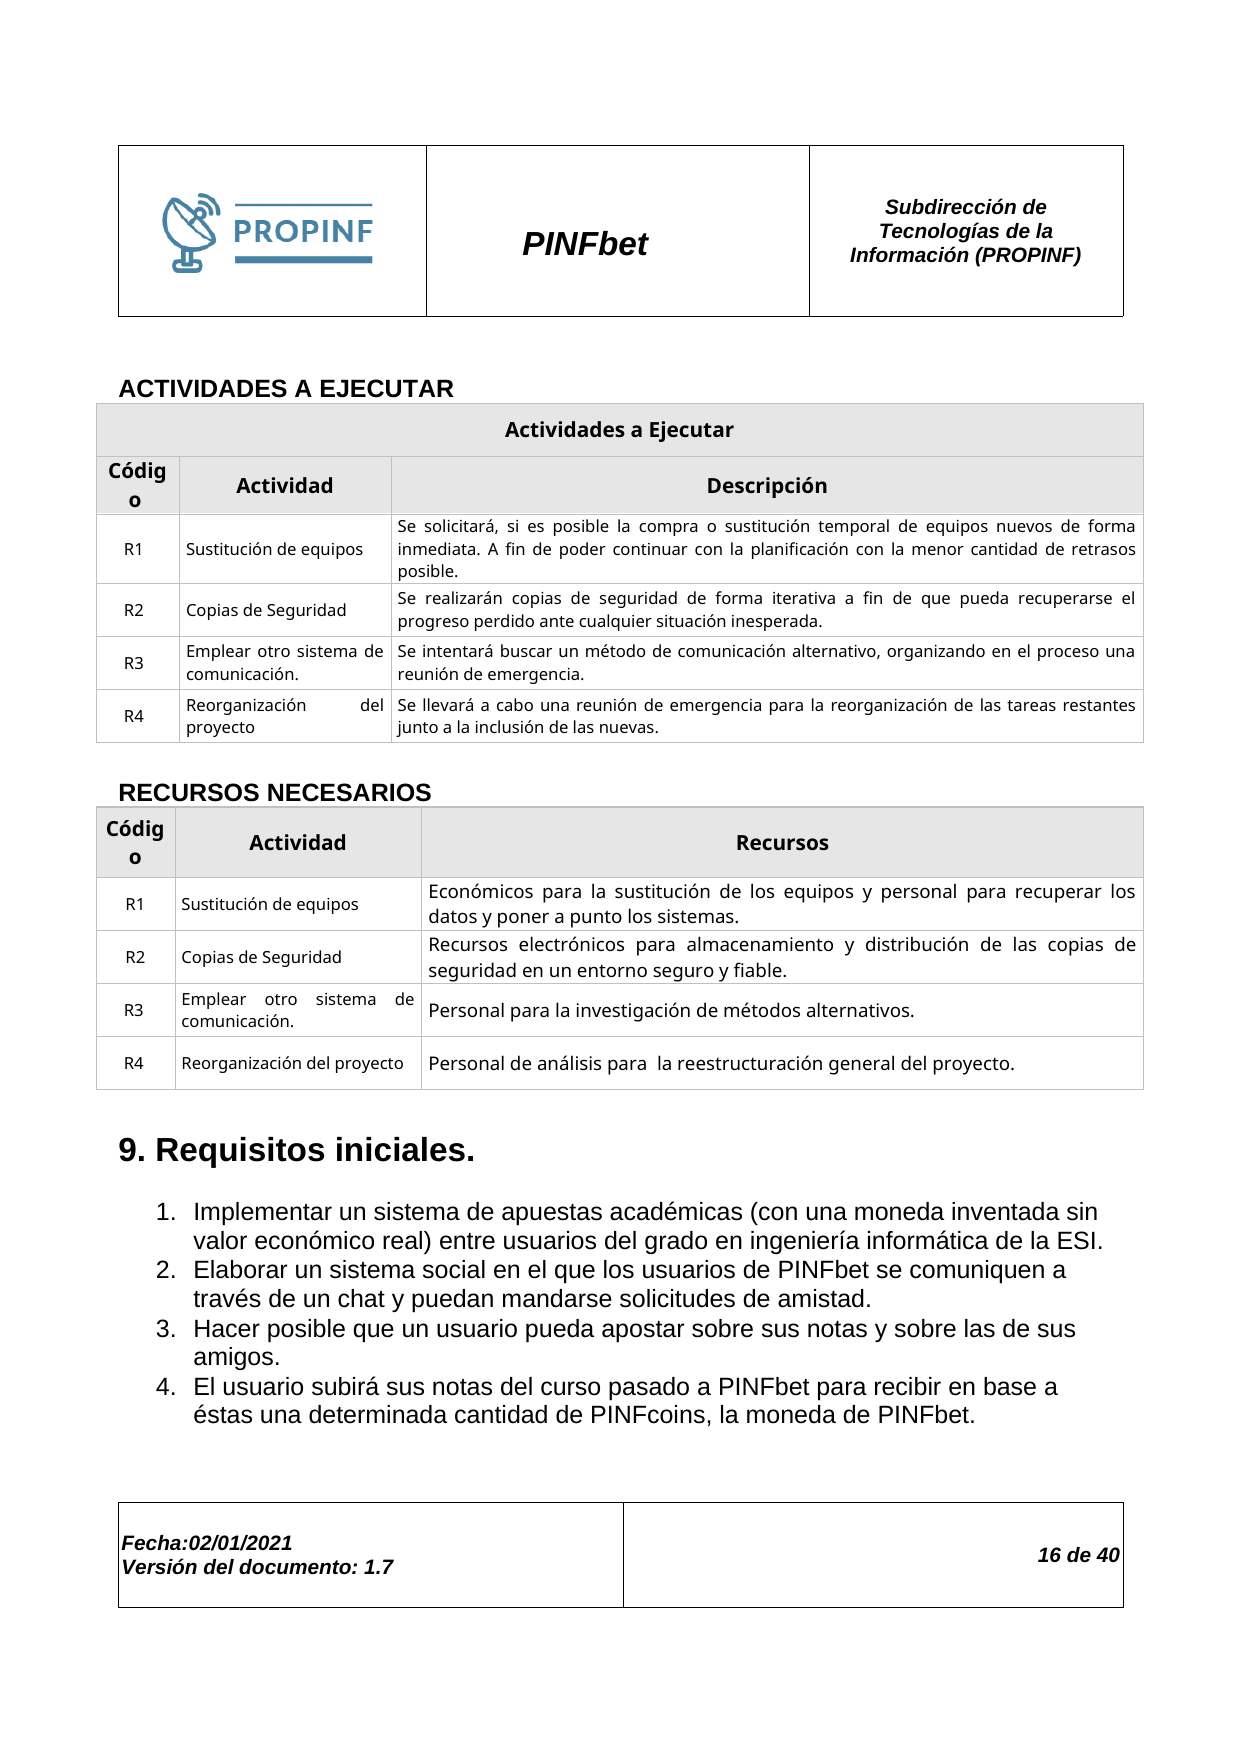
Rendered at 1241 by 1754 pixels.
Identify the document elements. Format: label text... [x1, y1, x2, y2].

table_cell Se realizarán copias de seguridad de forma iterativa a fin de que pueda recuperarse el progreso perdido ante cualquier situación inesperada. [392, 584, 1143, 636]
table_cell Sustitución de equipos [176, 878, 421, 930]
table_cell Reorganización del proyecto [176, 1037, 421, 1089]
table_header Actividad [176, 808, 421, 877]
table_header Código [97, 808, 175, 877]
table_cell R1 [97, 878, 175, 930]
table_cell R3 [97, 984, 175, 1036]
table_cell R4 [97, 690, 179, 742]
table_cell Copias de Seguridad [180, 584, 391, 636]
picture [126, 170, 414, 301]
table_cell Código [97, 457, 179, 513]
table_cell Se llevará a cabo una reunión de emergencia para la reorganización de las tareas restantes junto a la inclusión de las nuevas. [392, 690, 1143, 742]
list Implementar un sistema de apuestas académicas (con una moneda inventada sin valor económico real) entre usuarios del grado en ingeniería informática de la ESI. [156, 1197, 1122, 1254]
table_cell Emplear otro sistema de comunicación. [176, 984, 421, 1036]
table_header Recursos [422, 808, 1143, 877]
table_cell Emplear otro sistema de comunicación. [180, 637, 391, 689]
table_header Actividades a Ejecutar [97, 404, 1143, 456]
table_cell Descripción [392, 457, 1143, 513]
list El usuario subirá sus notas del curso pasado a PINFbet para recibir en base a éstas una determinada cantidad de PINFcoins, la moneda de PINFbet. [156, 1372, 1122, 1429]
list Hacer posible que un usuario pueda apostar sobre sus notas y sobre las de sus amigos. [156, 1313, 1122, 1371]
table_cell R2 [97, 584, 179, 636]
table_cell Personal para la investigación de métodos alternativos. [422, 984, 1143, 1036]
table_cell Se intentará buscar un método de comunicación alternativo, organizando en el proceso una reunión de emergencia. [392, 637, 1143, 689]
table_cell Personal de análisis para la reestructuración general del proyecto. [422, 1037, 1143, 1089]
table_cell Recursos electrónicos para almacenamiento y distribución de las copias de seguridad en un entorno seguro y fiable. [422, 931, 1143, 983]
table_cell Copias de Seguridad [176, 931, 421, 983]
table_cell Se solicitará, si es posible la compra o sustitución temporal de equipos nuevos de forma inmediata. A fin de poder continuar con la planificación con la menor cantidad de retrasos posible. [392, 515, 1143, 583]
table_cell Reorganización del proyecto [180, 690, 391, 742]
table_cell Económicos para la sustitución de los equipos y personal para recuperar los datos y poner a punto los sistemas. [422, 878, 1143, 930]
table_cell R3 [97, 637, 179, 689]
table_cell R2 [97, 931, 175, 983]
text RECURSOS NECESARIOS [118, 778, 1122, 806]
table_cell Actividad [180, 457, 391, 513]
text 9. Requisitos iniciales. [118, 1129, 1122, 1168]
table_cell Sustitución de equipos [180, 515, 391, 583]
table_cell R1 [97, 515, 179, 583]
list Elaborar un sistema social en el que los usuarios de PINFbet se comuniquen a través de un chat y puedan mandarse solicitudes de amistad. [156, 1255, 1122, 1313]
table_cell R4 [97, 1037, 175, 1089]
text ACTIVIDADES A EJECUTAR [118, 374, 1122, 402]
